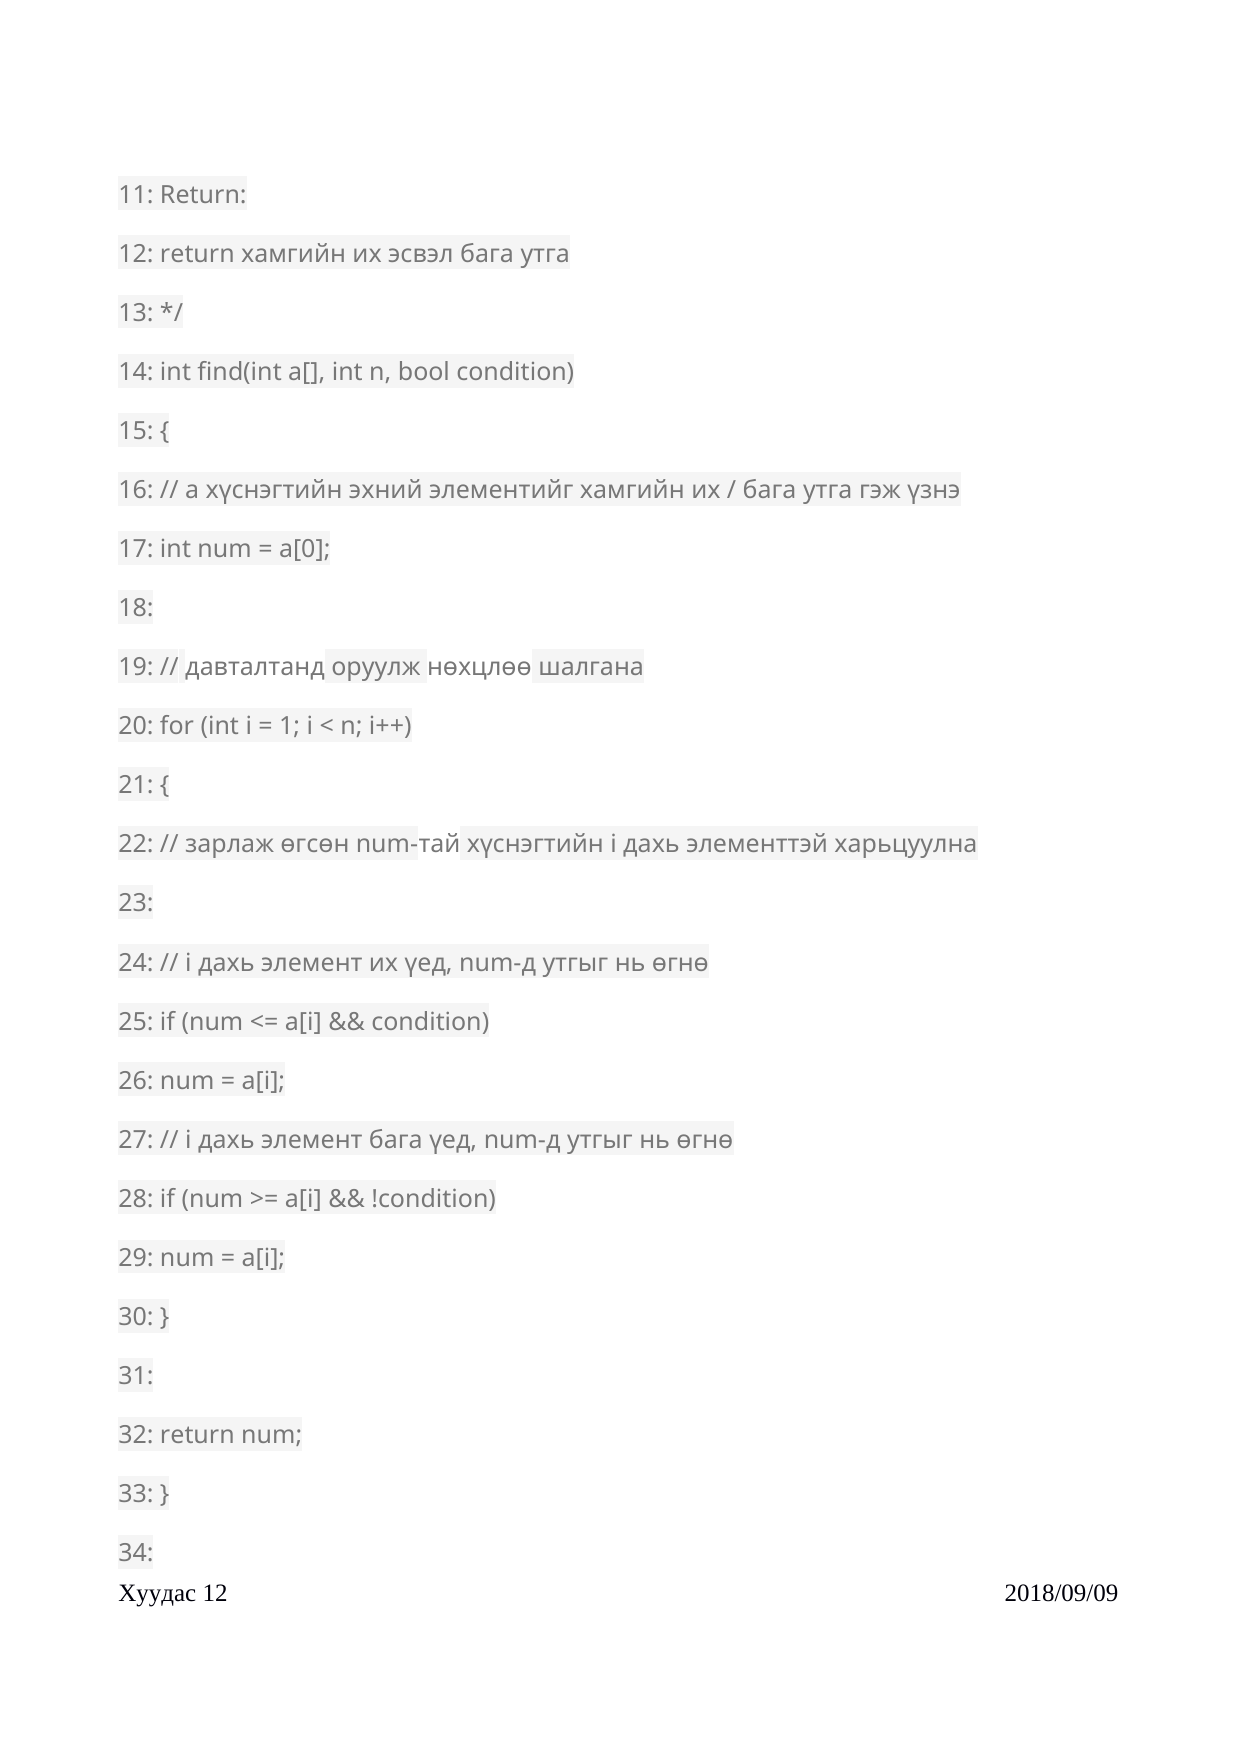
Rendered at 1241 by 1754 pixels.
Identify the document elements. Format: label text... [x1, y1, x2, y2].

text 30: } [118, 1298, 1122, 1333]
text 21: { [118, 767, 1122, 801]
text 12: return хамгийн их эсвэл бага утга [118, 235, 1122, 269]
text 33: } [118, 1476, 1122, 1510]
text 29: num = a[i]; [118, 1239, 1122, 1273]
text 28: if (num >= a[i] && !condition) [118, 1180, 1122, 1214]
text 31: [118, 1358, 1122, 1392]
text 25: if (num <= a[i] && condition) [118, 1003, 1122, 1037]
text 17: int num = a[0]; [118, 531, 1122, 565]
text 26: num = a[i]; [118, 1062, 1122, 1096]
text 32: return num; [118, 1417, 1122, 1451]
text 24: // i дахь элемент их үед, num-д утгыг нь өгнө [118, 944, 1122, 978]
text 23: [118, 885, 1122, 919]
text 18: [118, 590, 1122, 624]
text 11: Return: [118, 176, 1122, 210]
text 19: // давталтанд оруулж нөхцлөө шалгана [118, 649, 1122, 683]
text 14: int find(int a[], int n, bool condition) [118, 353, 1122, 388]
text 16: // а хүснэгтийн эхний элементийг хамгийн их / бага утга гэж үзнэ [118, 472, 1122, 506]
text 13: */ [118, 294, 1122, 328]
text 27: // i дахь элемент бага үед, num-д утгыг нь өгнө [118, 1121, 1122, 1155]
text 34: [118, 1535, 1122, 1569]
text 20: for (int i = 1; i < n; i++) [118, 708, 1122, 742]
text 15: { [118, 413, 1122, 447]
text 22: // зарлаж өгсөн num-тай хүснэгтийн i дахь элементтэй харьцуулна [118, 826, 1122, 860]
